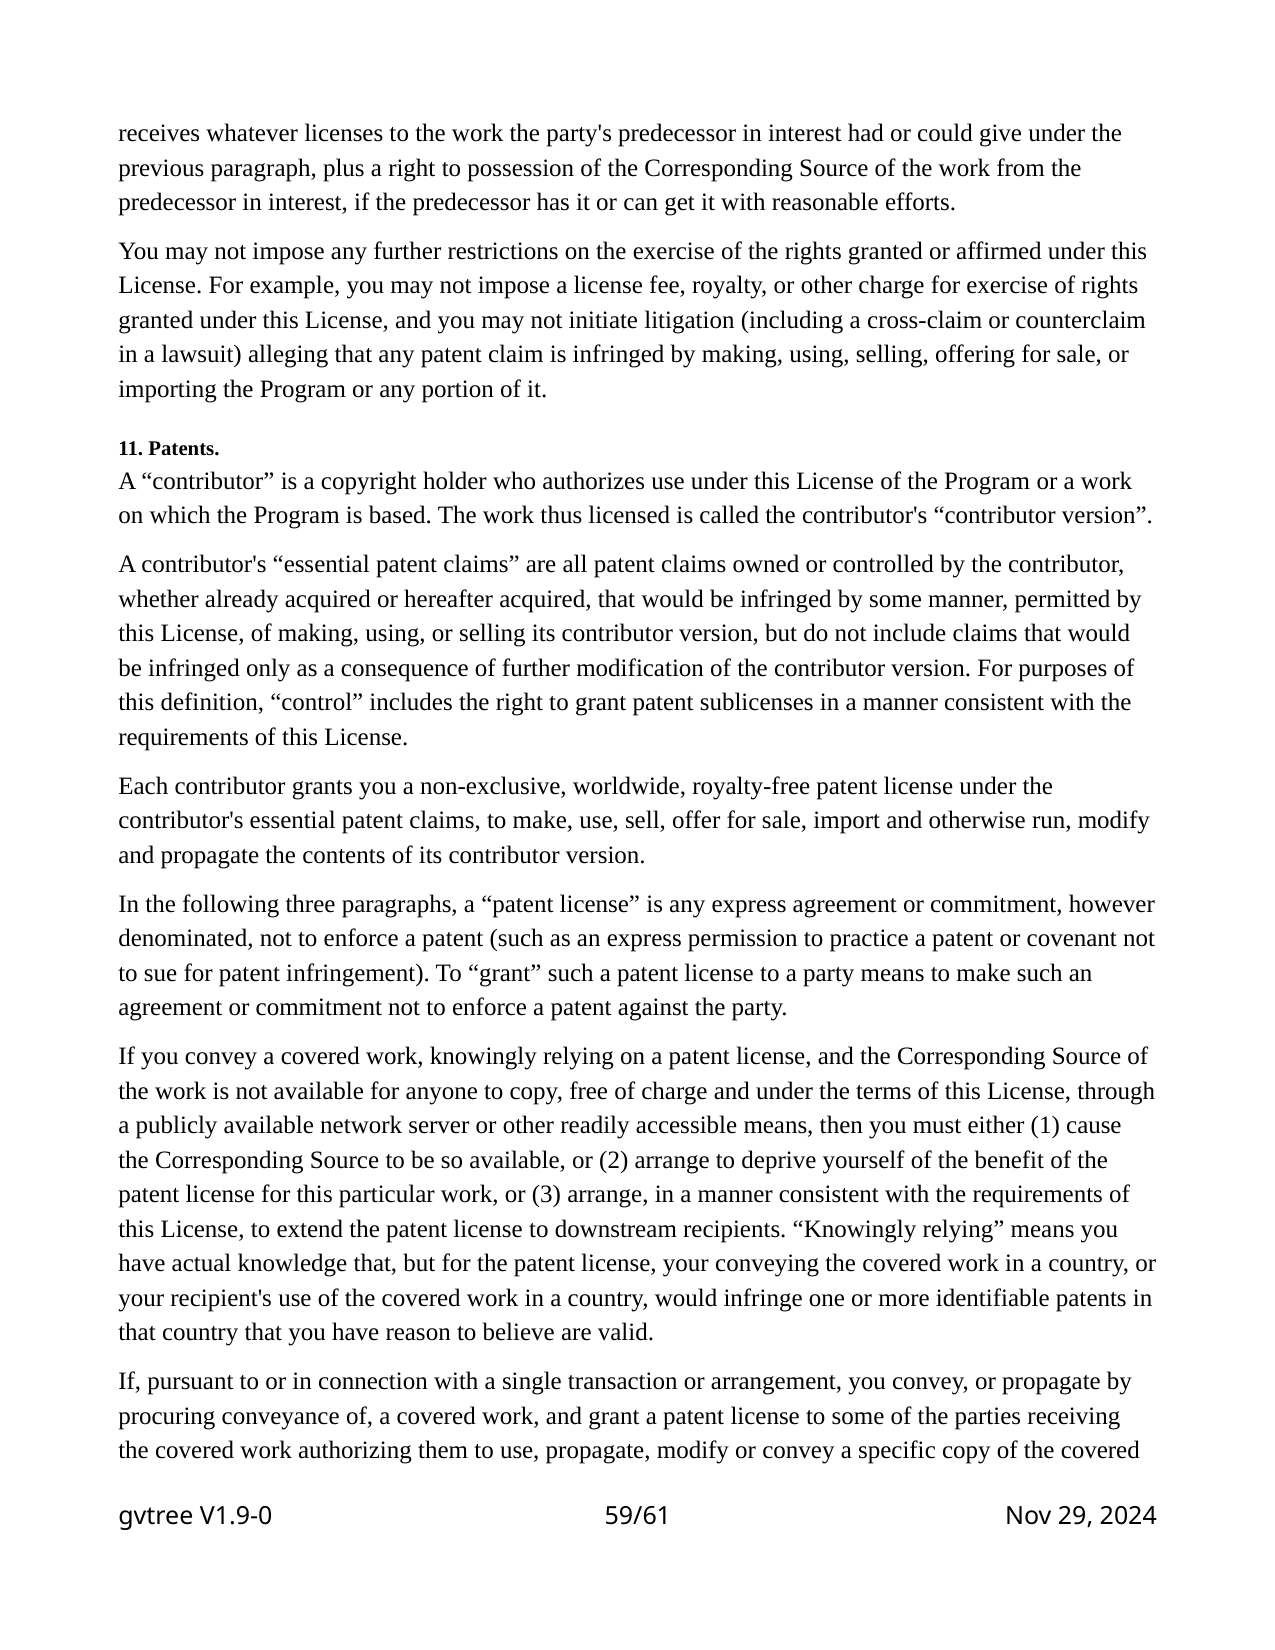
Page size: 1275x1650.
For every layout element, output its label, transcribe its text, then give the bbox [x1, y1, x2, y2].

text receives whatever licenses to the work the party's predecessor in interest had or could give under the previous paragraph, plus a right to possession of the Corresponding Source of the work from the predecessor in interest, if the predecessor has it or can get it with reasonable efforts. [118, 118, 1157, 216]
text In the following three paragraphs, a “patent license” is any express agreement or commitment, however denominated, not to enforce a patent (such as an express permission to practice a patent or covenant not to sue for patent infringement). To “grant” such a patent license to a party means to make such an agreement or commitment not to enforce a patent against the party. [118, 889, 1157, 1021]
text If you convey a covered work, knowingly relying on a patent license, and the Corresponding Source of the work is not available for anyone to copy, free of charge and under the terms of this License, through a publicly available network server or other readily accessible means, then you must either (1) cause the Corresponding Source to be so available, or (2) arrange to deprive yourself of the benefit of the patent license for this particular work, or (3) arrange, in a manner consistent with the requirements of this License, to extend the patent license to downstream recipients. “Knowingly relying” means you have actual knowledge that, but for the patent license, your conveying the covered work in a country, or your recipient's use of the covered work in a country, would infringe one or more identifiable patents in that country that you have reason to believe are valid. [118, 1041, 1157, 1346]
text If, pursuant to or in connection with a single transaction or arrangement, you convey, or propagate by procuring conveyance of, a covered work, and grant a patent license to some of the parties receiving the covered work authorizing them to use, propagate, modify or convey a specific copy of the covered [118, 1366, 1157, 1464]
subtitle 11. Patents. [118, 436, 1157, 460]
text Each contributor grants you a non-exclusive, worldwide, royalty-free patent license under the contributor's essential patent claims, to make, use, sell, offer for sale, import and otherwise run, modify and propagate the contents of its contributor version. [118, 771, 1157, 869]
text You may not impose any further restrictions on the exercise of the rights granted or affirmed under this License. For example, you may not impose a license fee, royalty, or other charge for exercise of rights granted under this License, and you may not initiate litigation (including a cross-claim or counterclaim in a lawsuit) alleging that any patent claim is infringed by making, using, selling, offering for sale, or importing the Program or any portion of it. [118, 236, 1157, 403]
text A contributor's “essential patent claims” are all patent claims owned or controlled by the contributor, whether already acquired or hereafter acquired, that would be infringed by some manner, permitted by this License, of making, using, or selling its contributor version, but do not include claims that would be infringed only as a consequence of further modification of the contributor version. For purposes of this definition, “control” includes the right to grant patent sublicenses in a manner consistent with the requirements of this License. [118, 549, 1157, 751]
text A “contributor” is a copyright holder who authorizes use under this License of the Program or a work on which the Program is based. The work thus licensed is called the contributor's “contributor version”. [118, 466, 1157, 529]
